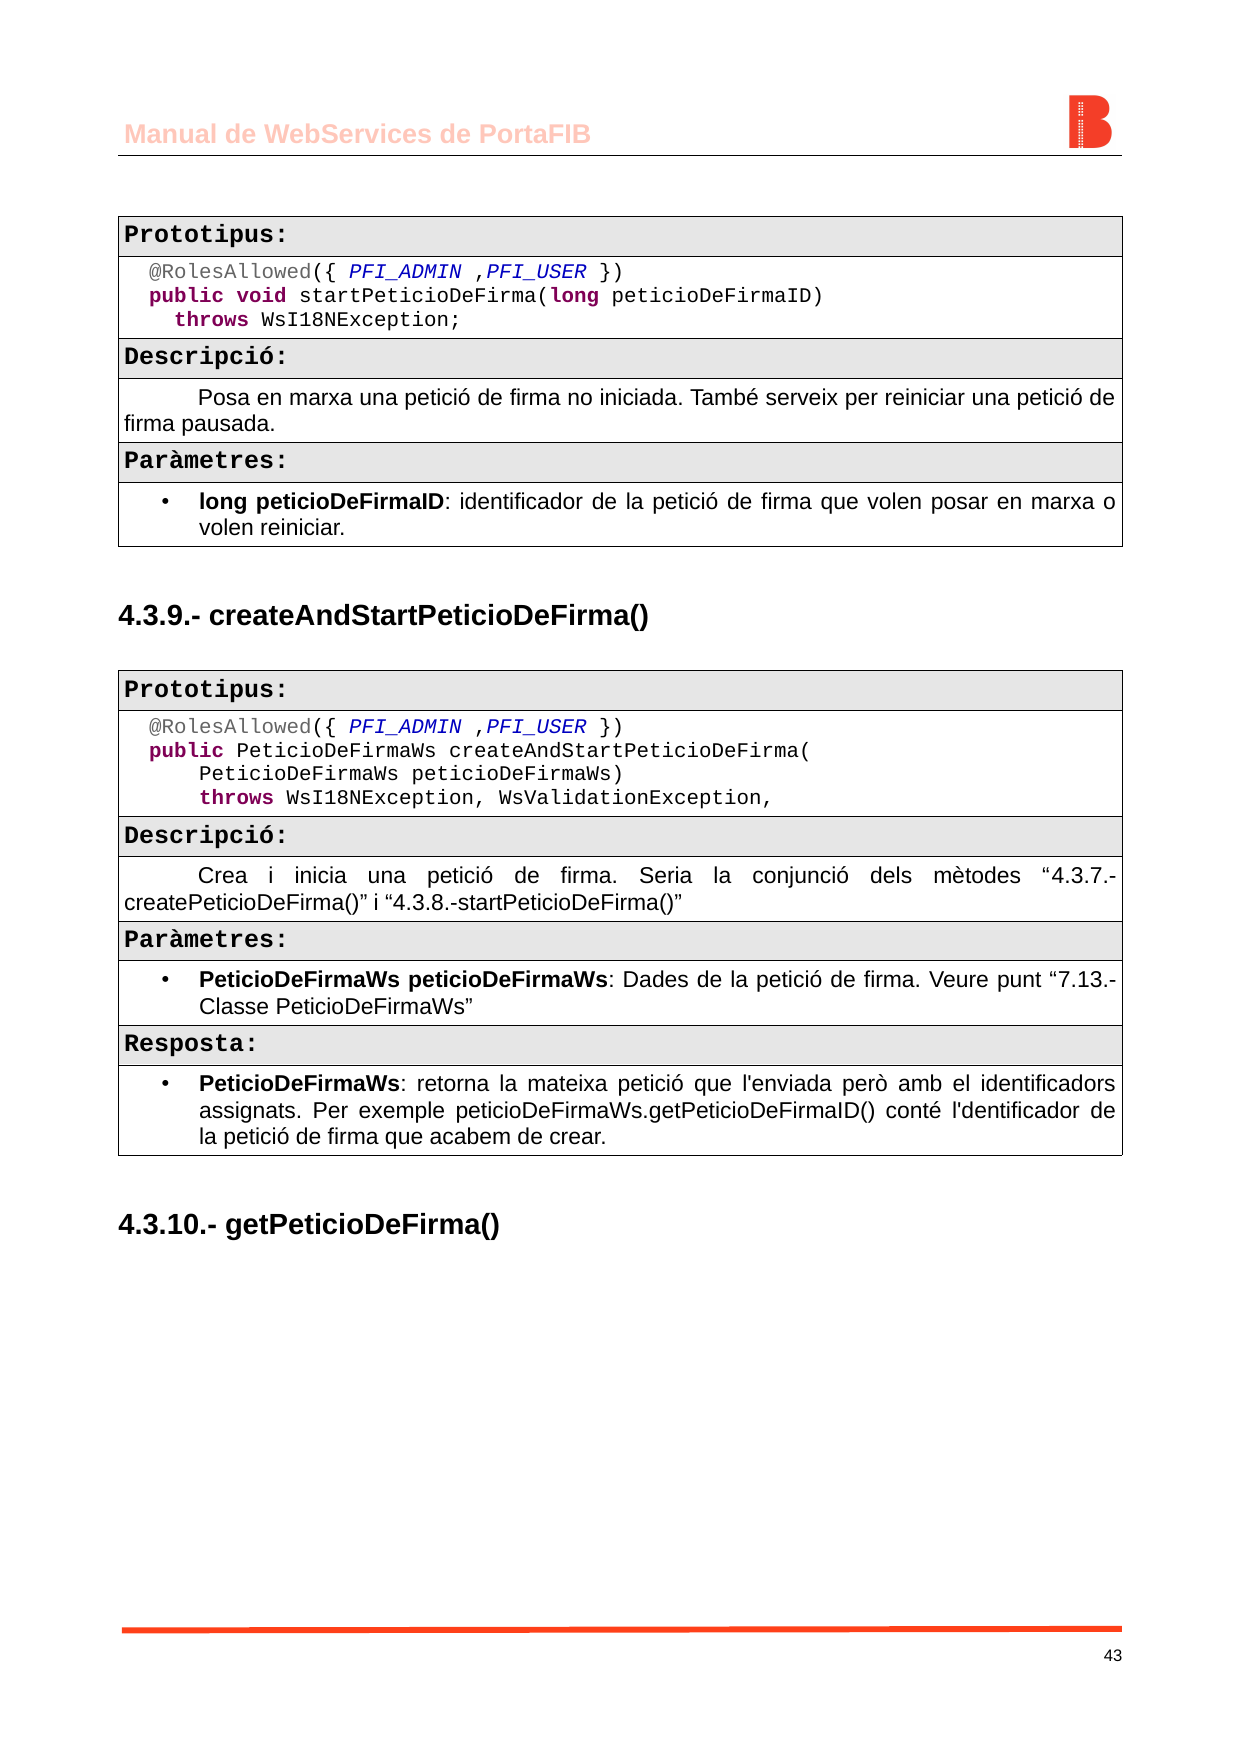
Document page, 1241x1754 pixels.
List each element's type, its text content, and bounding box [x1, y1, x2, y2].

table_cell Crea i inicia una petició de firma. Seria la conjunció dels mètodes “4.3.7.-createPeticioDeFirma()” i “4.3.8.-startPeticioDeFirma()” [119, 857, 1122, 921]
table_header Prototipus: [119, 217, 1122, 256]
subtitle getPeticioDeFirma() [118, 1207, 1122, 1240]
table_cell Paràmetres: [119, 922, 1122, 960]
table_cell PeticioDeFirmaWs peticioDeFirmaWs: Dades de la petició de firma. Veure punt “7.13.-Classe PeticioDeFirmaWs” [119, 961, 1122, 1025]
table_cell long peticioDeFirmaID: identificador de la petició de firma que volen posar en marxa o volen reiniciar. [119, 483, 1122, 546]
picture [1063, 94, 1117, 150]
table_cell Paràmetres: [119, 443, 1122, 482]
table_cell @RolesAllowed({ PFI_ADMIN ,PFI_USER }) public void startPeticioDeFirma(long peticioDeFirmaID) throws WsI18NException; [119, 257, 1122, 338]
table_header Prototipus: [119, 671, 1122, 710]
table_cell Descripció: [119, 339, 1122, 378]
table_cell Posa en marxa una petició de firma no iniciada. També serveix per reiniciar una petició de firma pausada. [119, 379, 1122, 442]
table_cell Descripció: [119, 817, 1122, 856]
table_cell @RolesAllowed({ PFI_ADMIN ,PFI_USER }) public PeticioDeFirmaWs createAndStartPeticioDeFirma( PeticioDeFirmaWs peticioDeFirmaWs) throws WsI18NException, WsValidationException, [119, 711, 1122, 816]
table_cell PeticioDeFirmaWs: retorna la mateixa petició que l'enviada però amb el identificadors assignats. Per exemple peticioDeFirmaWs.getPeticioDeFirmaID() conté l'dentificador de la petició de firma que acabem de crear. [119, 1066, 1122, 1155]
table_cell Resposta: [119, 1026, 1122, 1064]
subtitle createAndStartPeticioDeFirma() [118, 598, 1122, 631]
